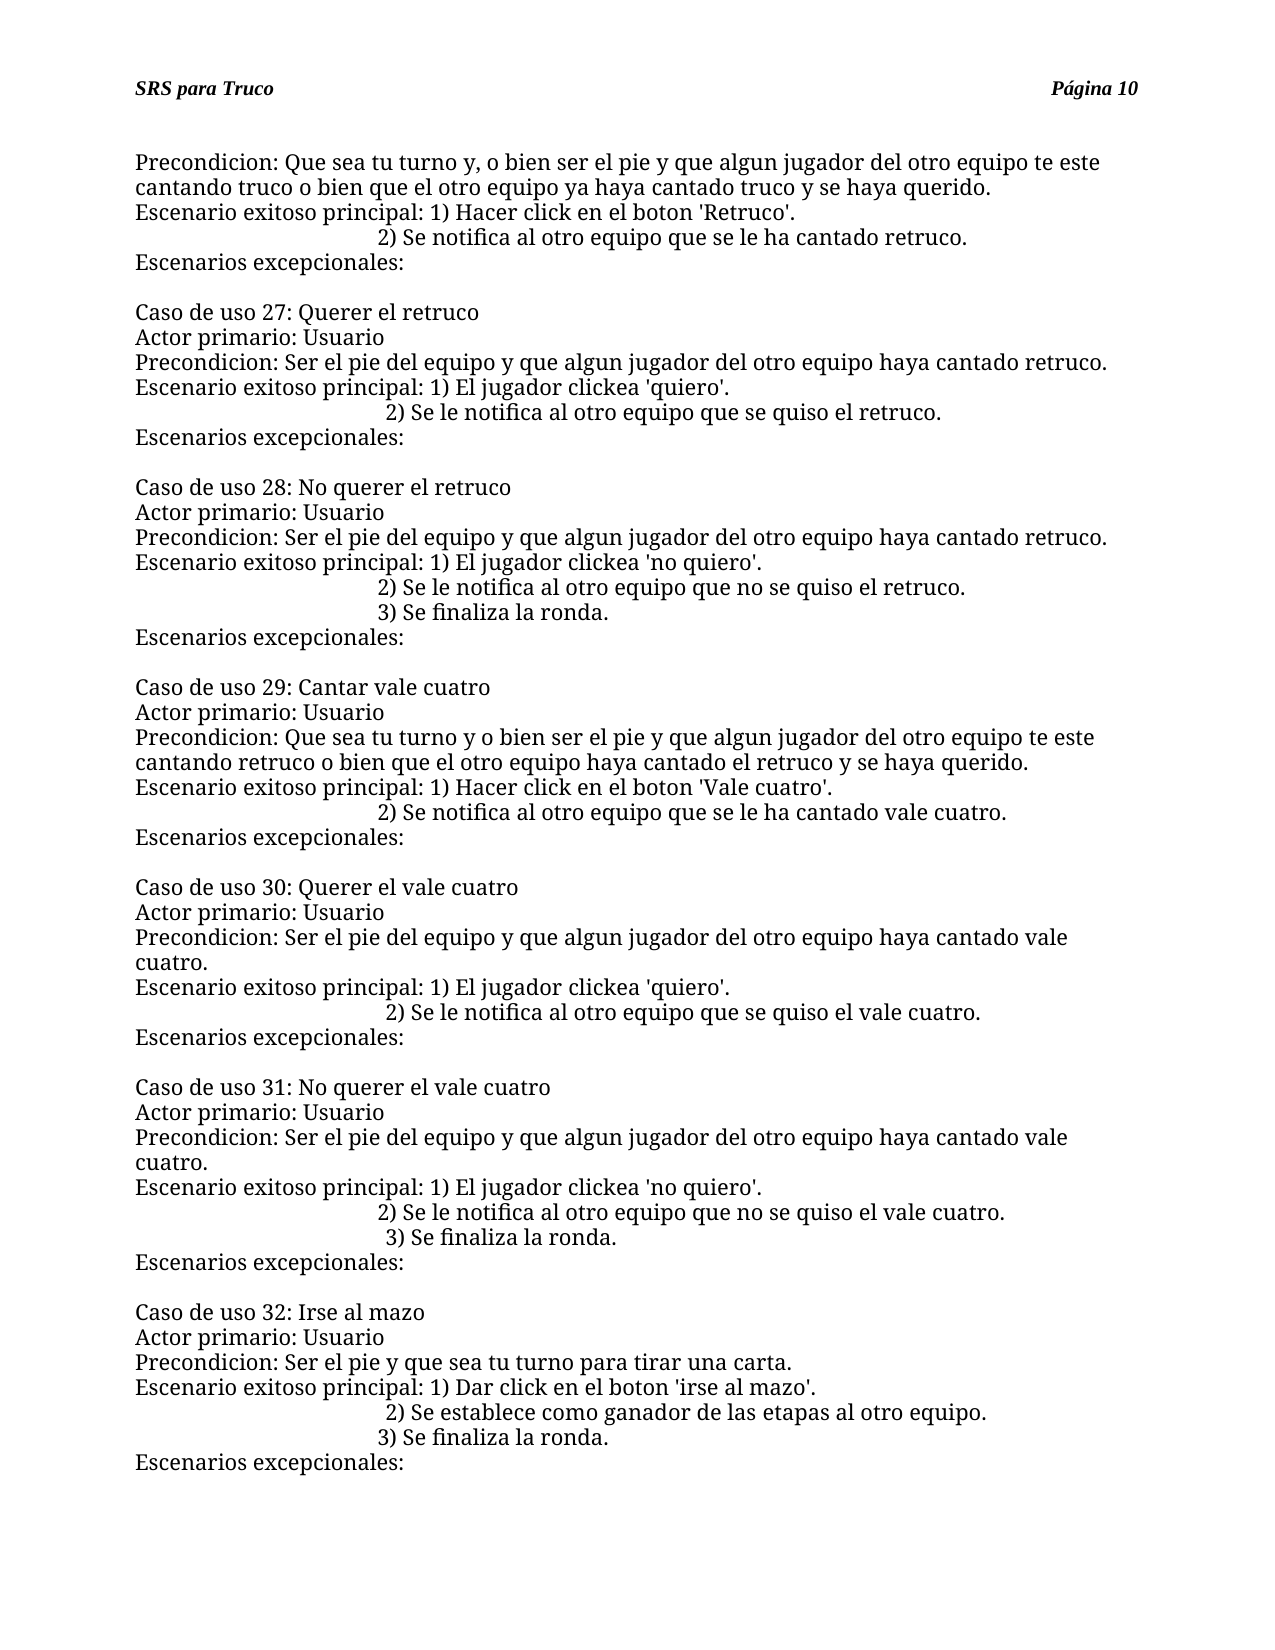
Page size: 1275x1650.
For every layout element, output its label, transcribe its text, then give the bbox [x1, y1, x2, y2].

text 3) Se finaliza la ronda. [135, 600, 1140, 625]
text 3) Se finaliza la ronda. [135, 1425, 1140, 1450]
text Precondicion: Que sea tu turno y o bien ser el pie y que algun jugador del otro equipo te este cantando retruco o bien que el otro equipo haya cantado el retruco y se haya querido. [135, 725, 1140, 775]
text Caso de uso 28: No querer el retruco [135, 475, 1140, 500]
text Escenario exitoso principal: 1) El jugador clickea 'no quiero'. [135, 550, 1140, 575]
text Escenario exitoso principal: 1) El jugador clickea 'quiero'. [135, 375, 1140, 400]
text 3) Se finaliza la ronda. [135, 1225, 1140, 1250]
text Actor primario: Usuario [135, 900, 1140, 925]
text Escenario exitoso principal: 1) Hacer click en el boton 'Vale cuatro'. [135, 775, 1140, 800]
text Escenario exitoso principal: 1) Hacer click en el boton 'Retruco'. [135, 200, 1140, 225]
text Escenarios excepcionales: [135, 1250, 1140, 1275]
text Actor primario: Usuario [135, 325, 1140, 350]
text Escenarios excepcionales: [135, 1025, 1140, 1050]
text Precondicion: Ser el pie y que sea tu turno para tirar una carta. [135, 1350, 1140, 1375]
text Escenario exitoso principal: 1) El jugador clickea 'quiero'. [135, 975, 1140, 1000]
text Precondicion: Ser el pie del equipo y que algun jugador del otro equipo haya cantado vale cuatro. [135, 1125, 1140, 1175]
text 2) Se le notifica al otro equipo que no se quiso el vale cuatro. [135, 1200, 1140, 1225]
text Escenarios excepcionales: [135, 425, 1140, 450]
text Escenarios excepcionales: [135, 825, 1140, 850]
text Actor primario: Usuario [135, 500, 1140, 525]
text 2) Se notifica al otro equipo que se le ha cantado vale cuatro. [135, 800, 1140, 825]
text Precondicion: Que sea tu turno y, o bien ser el pie y que algun jugador del otro equipo te este cantando truco o bien que el otro equipo ya haya cantado truco y se haya querido. [135, 150, 1140, 200]
text 2) Se establece como ganador de las etapas al otro equipo. [135, 1400, 1140, 1425]
text Caso de uso 31: No querer el vale cuatro [135, 1075, 1140, 1100]
text Actor primario: Usuario [135, 1100, 1140, 1125]
text Escenarios excepcionales: [135, 250, 1140, 275]
text Caso de uso 32: Irse al mazo [135, 1300, 1140, 1325]
text Precondicion: Ser el pie del equipo y que algun jugador del otro equipo haya cantado retruco. [135, 350, 1140, 375]
text 2) Se le notifica al otro equipo que se quiso el vale cuatro. [135, 1000, 1140, 1025]
text Precondicion: Ser el pie del equipo y que algun jugador del otro equipo haya cantado retruco. [135, 525, 1140, 550]
text Escenarios excepcionales: [135, 625, 1140, 650]
text Caso de uso 27: Querer el retruco [135, 300, 1140, 325]
text Caso de uso 30: Querer el vale cuatro [135, 875, 1140, 900]
text Escenario exitoso principal: 1) Dar click en el boton 'irse al mazo'. [135, 1375, 1140, 1400]
text 2) Se le notifica al otro equipo que se quiso el retruco. [135, 400, 1140, 425]
text Actor primario: Usuario [135, 1325, 1140, 1350]
text Actor primario: Usuario [135, 700, 1140, 725]
text Precondicion: Ser el pie del equipo y que algun jugador del otro equipo haya cantado vale cuatro. [135, 925, 1140, 975]
text Escenario exitoso principal: 1) El jugador clickea 'no quiero'. [135, 1175, 1140, 1200]
text 2) Se le notifica al otro equipo que no se quiso el retruco. [135, 575, 1140, 600]
text 2) Se notifica al otro equipo que se le ha cantado retruco. [135, 225, 1140, 250]
text Caso de uso 29: Cantar vale cuatro [135, 675, 1140, 700]
text Escenarios excepcionales: [135, 1450, 1140, 1475]
